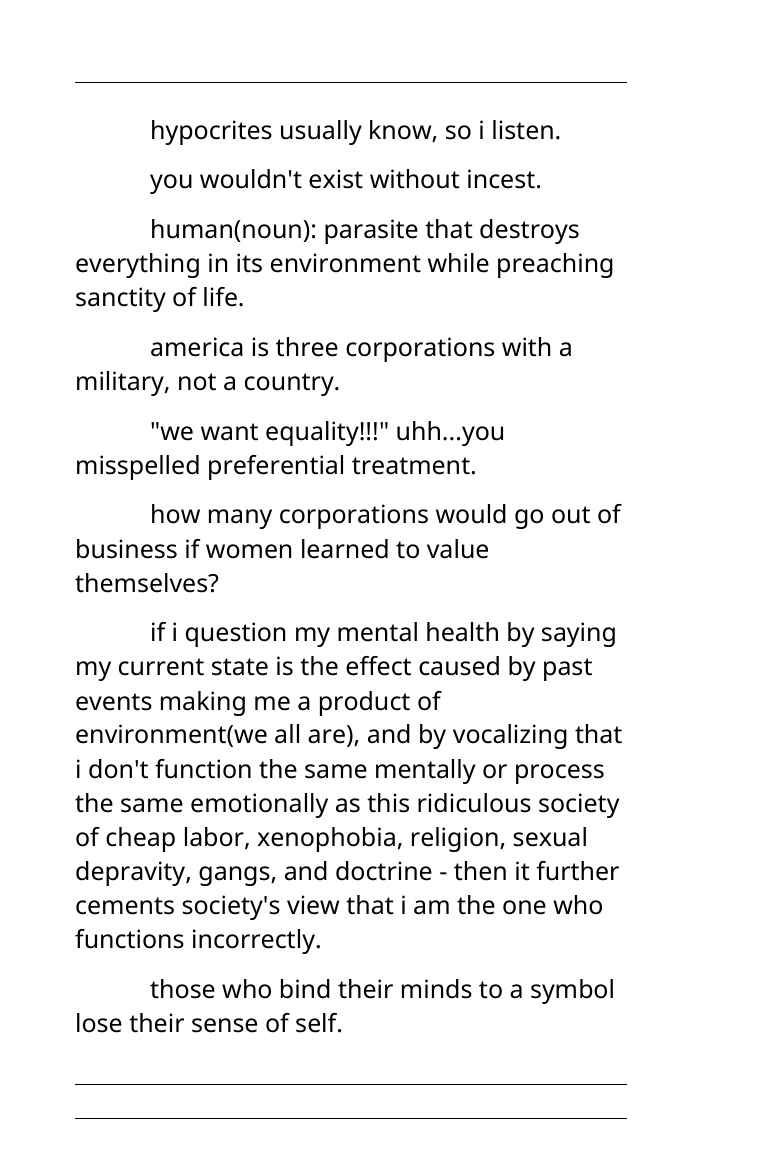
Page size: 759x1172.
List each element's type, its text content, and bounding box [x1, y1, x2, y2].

text hypocrites usually know, so i listen. [75, 112, 627, 147]
text how many corporations would go out of business if women learned to value themselves? [75, 497, 627, 599]
text human(noun): parasite that destroys everything in its environment while preaching sanctity of life. [75, 212, 627, 314]
text "we want equality!!!" uhh...you misspelled preferential treatment. [75, 413, 627, 482]
text america is three corporations with a military, not a country. [75, 330, 627, 398]
text those who bind their minds to a symbol lose their sense of self. [75, 971, 627, 1039]
text if i question my mental health by saying my current state is the effect caused by past events making me a product of environment(we all are), and by vocalizing that i don't function the same mentally or process the same emotionally as this ridiculous society of cheap labor, xenophobia, religion, sexual depravity, gangs, and doctrine - then it further cements society's view that i am the one who functions incorrectly. [75, 615, 627, 956]
text you wouldn't exist without incest. [75, 162, 627, 196]
